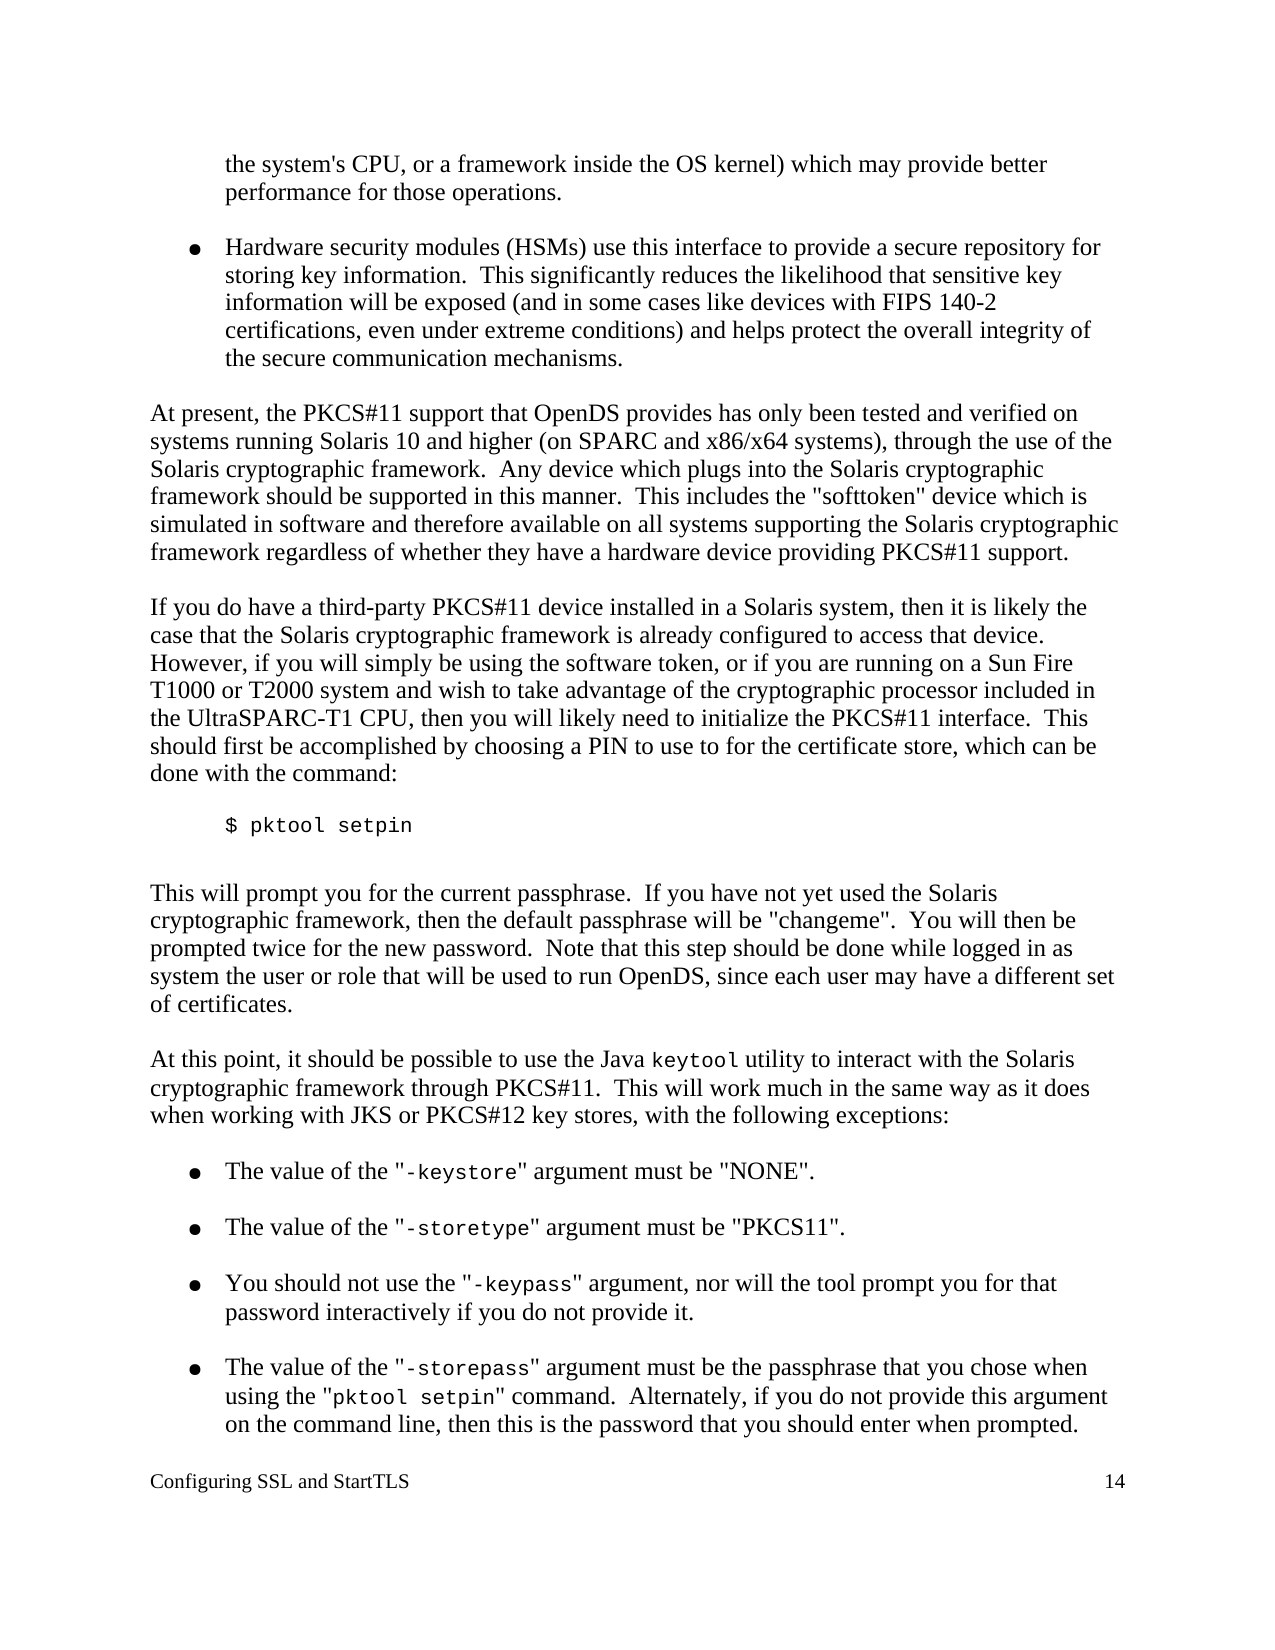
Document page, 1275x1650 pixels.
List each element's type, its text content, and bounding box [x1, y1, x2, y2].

text At present, the PKCS#11 support that OpenDS provides has only been tested and verified on systems running Solaris 10 and higher (on SPARC and x86/x64 systems), through the use of the Solaris cryptographic framework. Any device which plugs into the Solaris cryptographic framework should be supported in this manner. This includes the "softtoken" device which is simulated in software and therefore available on all systems supporting the Solaris cryptographic framework regardless of whether they have a hardware device providing PKCS#11 support. [150, 399, 1125, 566]
list Hardware security modules (HSMs) use this interface to provide a secure repository for storing key information. This significantly reduces the likelihood that sensitive key information will be exposed (and in some cases like devices with FIPS 140-2 certifications, even under extreme conditions) and helps protect the overall integrity of the secure communication mechanisms. [187, 233, 1125, 372]
list The value of the "-storetype" argument must be "PKCS11". [187, 1213, 1125, 1242]
list You should not use the "-keypass" argument, nor will the tool prompt you for that password interactively if you do not provide it. [187, 1269, 1125, 1326]
text If you do have a third-party PKCS#11 device installed in a Solaris system, then it is likely the case that the Solaris cryptographic framework is already configured to access that device. However, if you will simply be using the software token, or if you are running on a Sun Fire T1000 or T2000 system and wish to take advantage of the cryptographic processor included in the UltraSPARC-T1 CPU, then you will likely need to initialize the PKCS#11 interface. This should first be accomplished by choosing a PIN to use to for the certificate store, which can be done with the command: [150, 593, 1125, 787]
text At this point, it should be possible to use the Java keytool utility to interact with the Solaris cryptographic framework through PKCS#11. This will work much in the same way as it does when working with JKS or PKCS#12 key stores, with the following exceptions: [150, 1045, 1125, 1129]
text $ pktool setpin [225, 815, 1050, 839]
list The value of the "-keystore" argument must be "NONE". [187, 1157, 1125, 1185]
list the system's CPU, or a framework inside the OS kernel) which may provide better performance for those operations. [187, 150, 1125, 205]
list The value of the "-storepass" argument must be the passphrase that you chose when using the "pktool setpin" command. Alternately, if you do not provide this argument on the command line, then this is the password that you should enter when prompted. [187, 1353, 1125, 1438]
text This will prompt you for the current passphrase. If you have not yet used the Solaris cryptographic framework, then the default passphrase will be "changeme". You will then be prompted twice for the new password. Note that this step should be done while logged in as system the user or role that will be used to run OpenDS, since each user may have a different set of certificates. [150, 879, 1125, 1017]
